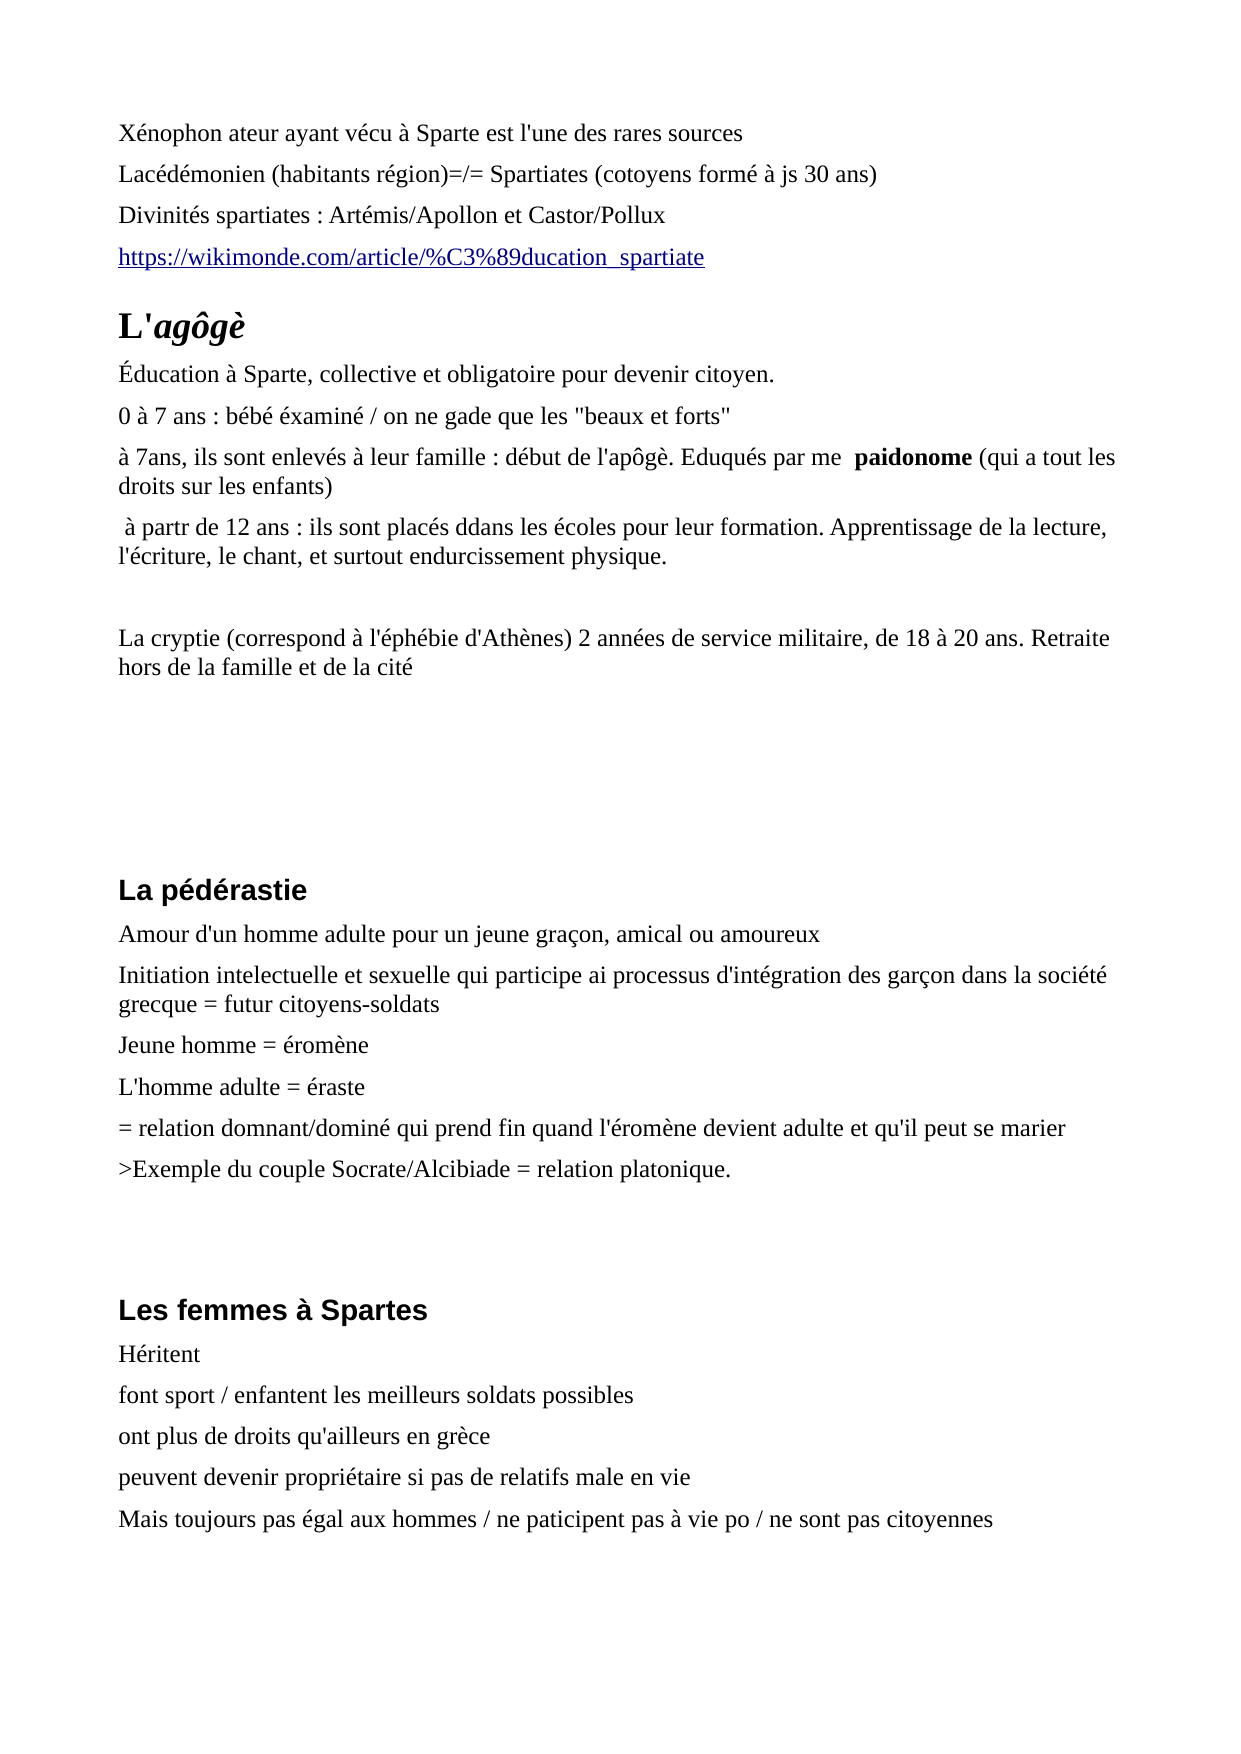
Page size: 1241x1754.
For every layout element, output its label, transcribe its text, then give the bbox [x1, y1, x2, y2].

text Divinités spartiates : Artémis/Apollon et Castor/Pollux [118, 201, 1122, 229]
text = relation domnant/dominé qui prend fin quand l'éromène devient adulte et qu'il peut se marier [118, 1113, 1122, 1142]
text 0 à 7 ans : bébé éxaminé / on ne gade que les "beaux et forts" [118, 401, 1122, 429]
text Xénophon ateur ayant vécu à Sparte est l'une des rares sources [118, 118, 1122, 147]
text à 7ans, ils sont enlevés à leur famille : début de l'apôgè. Eduqués par me paidonome (qui a tout les droits sur les enfants) [118, 442, 1122, 499]
text Mais toujours pas égal aux hommes / ne paticipent pas à vie po / ne sont pas citoyennes [118, 1504, 1122, 1532]
text https://wikimonde.com/article/%C3%89ducation_spartiate [118, 242, 1122, 271]
text à partr de 12 ans : ils sont placés ddans les écoles pour leur formation. Apprentissage de la lecture, l'écriture, le chant, et surtout endurcissement physique. [118, 512, 1122, 569]
text Lacédémonien (habitants région)=/= Spartiates (cotoyens formé à js 30 ans) [118, 159, 1122, 188]
text Éducation à Sparte, collective et obligatoire pour devenir citoyen. [118, 359, 1122, 388]
text peuvent devenir propriétaire si pas de relatifs male en vie [118, 1462, 1122, 1491]
text Amour d'un homme adulte pour un jeune graçon, amical ou amoureux [118, 919, 1122, 948]
text La cryptie (correspond à l'éphébie d'Athènes) 2 années de service militaire, de 18 à 20 ans. Retraite hors de la famille et de la cité [118, 623, 1122, 681]
text font sport / enfantent les meilleurs soldats possibles [118, 1380, 1122, 1409]
subtitle La pédérastie [118, 873, 1122, 907]
subtitle Les femmes à Spartes [118, 1292, 1122, 1326]
text Initiation intelectuelle et sexuelle qui participe ai processus d'intégration des garçon dans la société grecque = futur citoyens-soldats [118, 960, 1122, 1018]
subtitle L'agôgè [118, 304, 1122, 347]
text Jeune homme = éromène [118, 1030, 1122, 1059]
text ont plus de droits qu'ailleurs en grèce [118, 1421, 1122, 1450]
text >Exemple du couple Socrate/Alcibiade = relation platonique. [118, 1154, 1122, 1183]
text Héritent [118, 1339, 1122, 1367]
text L'homme adulte = éraste [118, 1072, 1122, 1100]
